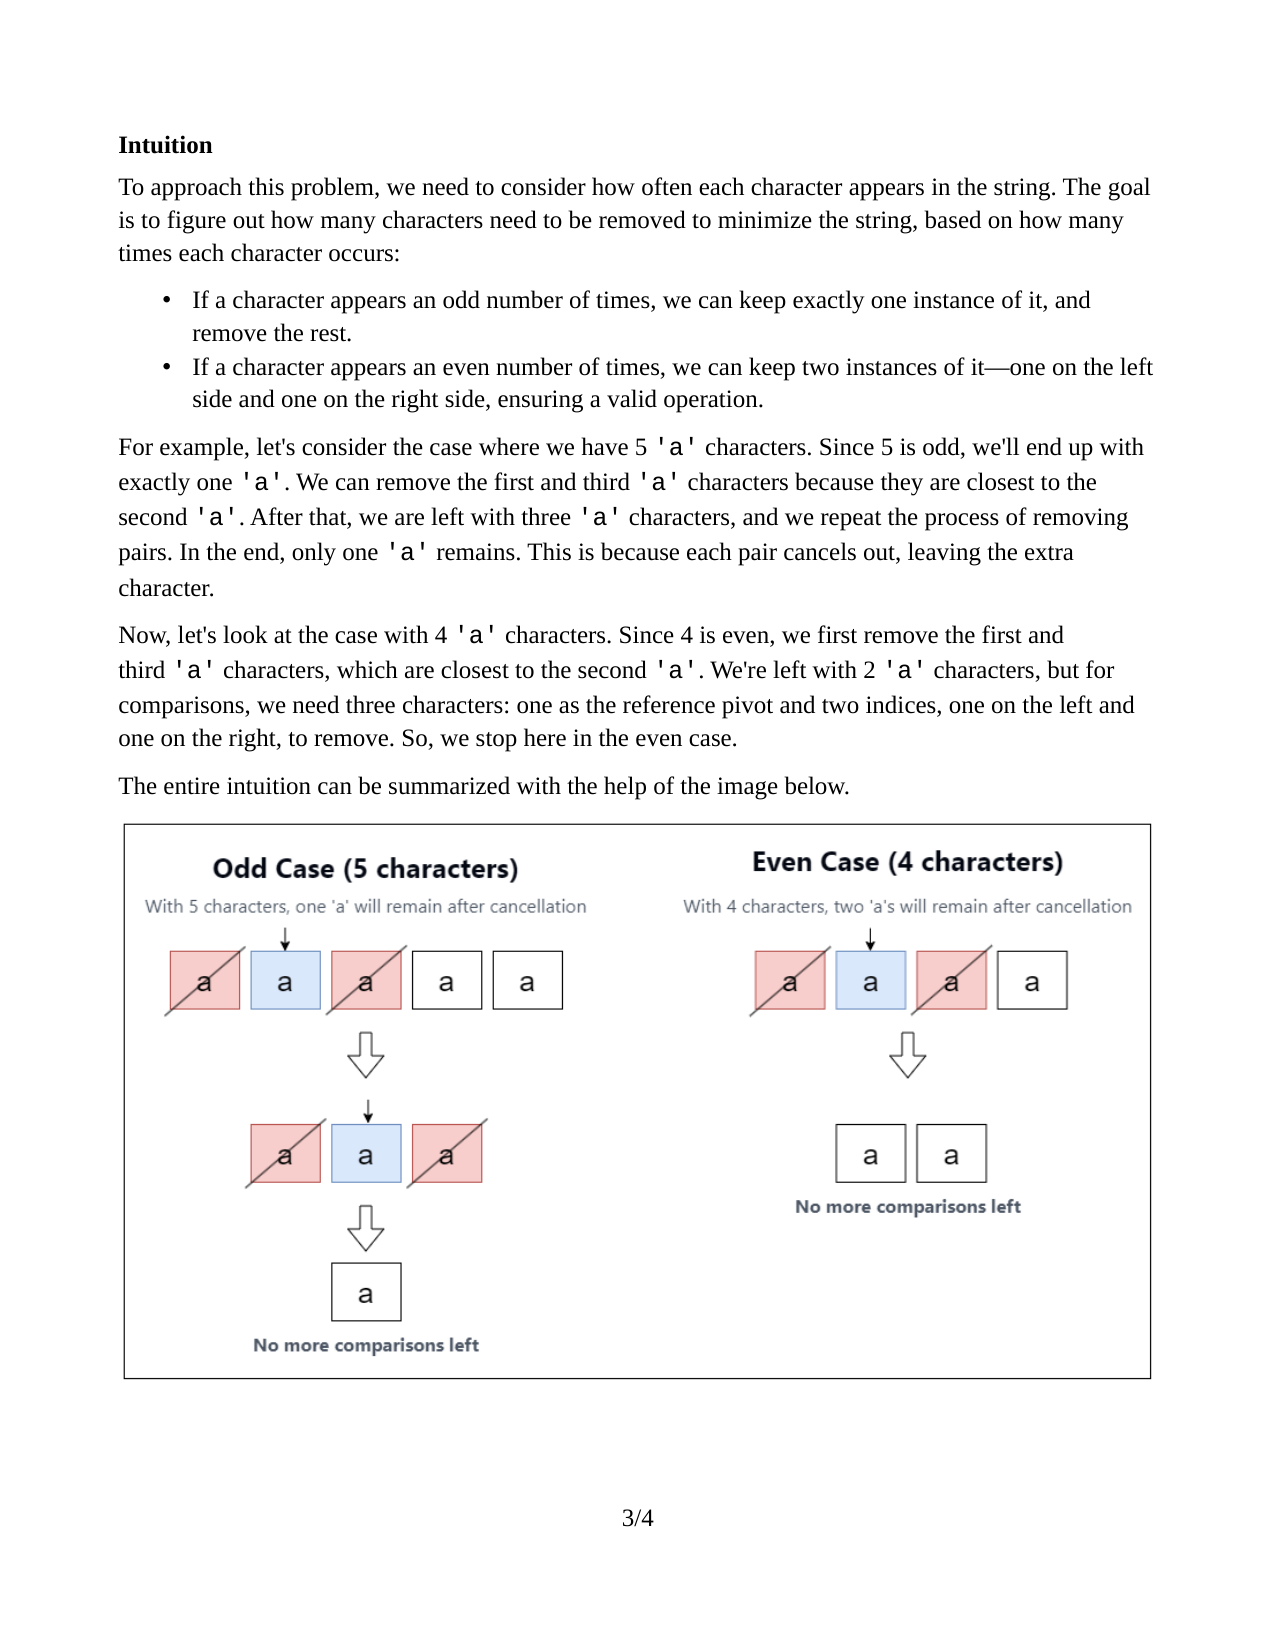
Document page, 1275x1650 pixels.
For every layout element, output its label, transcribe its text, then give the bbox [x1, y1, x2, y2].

text The entire intuition can be summarized with the help of the image below. [118, 771, 1157, 800]
text Now, let's look at the case with 4 'a' characters. Since 4 is even, we first remove the first and third 'a' characters, which are closest to the second 'a'. We're left with 2 'a' characters, but for comparisons, we need three characters: one as the reference pivot and two indices, one on the left and one on the right, to remove. So, we stop here in the even case. [118, 620, 1157, 752]
subtitle Intuition [118, 131, 1157, 159]
list If a character appears an odd number of times, we can keep exactly one instance of it, and remove the rest. [162, 286, 1157, 347]
text For example, let's consider the case where we have 5 'a' characters. Since 5 is odd, we'll end up with exactly one 'a'. We can remove the first and third 'a' characters because they are closest to the second 'a'. After that, we are left with three 'a' characters, and we repeat the process of removing pairs. In the end, only one 'a' remains. This is because each pair cancels out, leaving the extra character. [118, 432, 1157, 601]
list If a character appears an even number of times, we can keep two instances of it—one on the left side and one on the right side, ensuring a valid operation. [162, 352, 1157, 413]
text To approach this problem, we need to consider how often each character appears in the string. The goal is to figure out how many characters need to be removed to minimize the string, based on how many times each character occurs: [118, 172, 1157, 267]
picture [118, 818, 1157, 1385]
